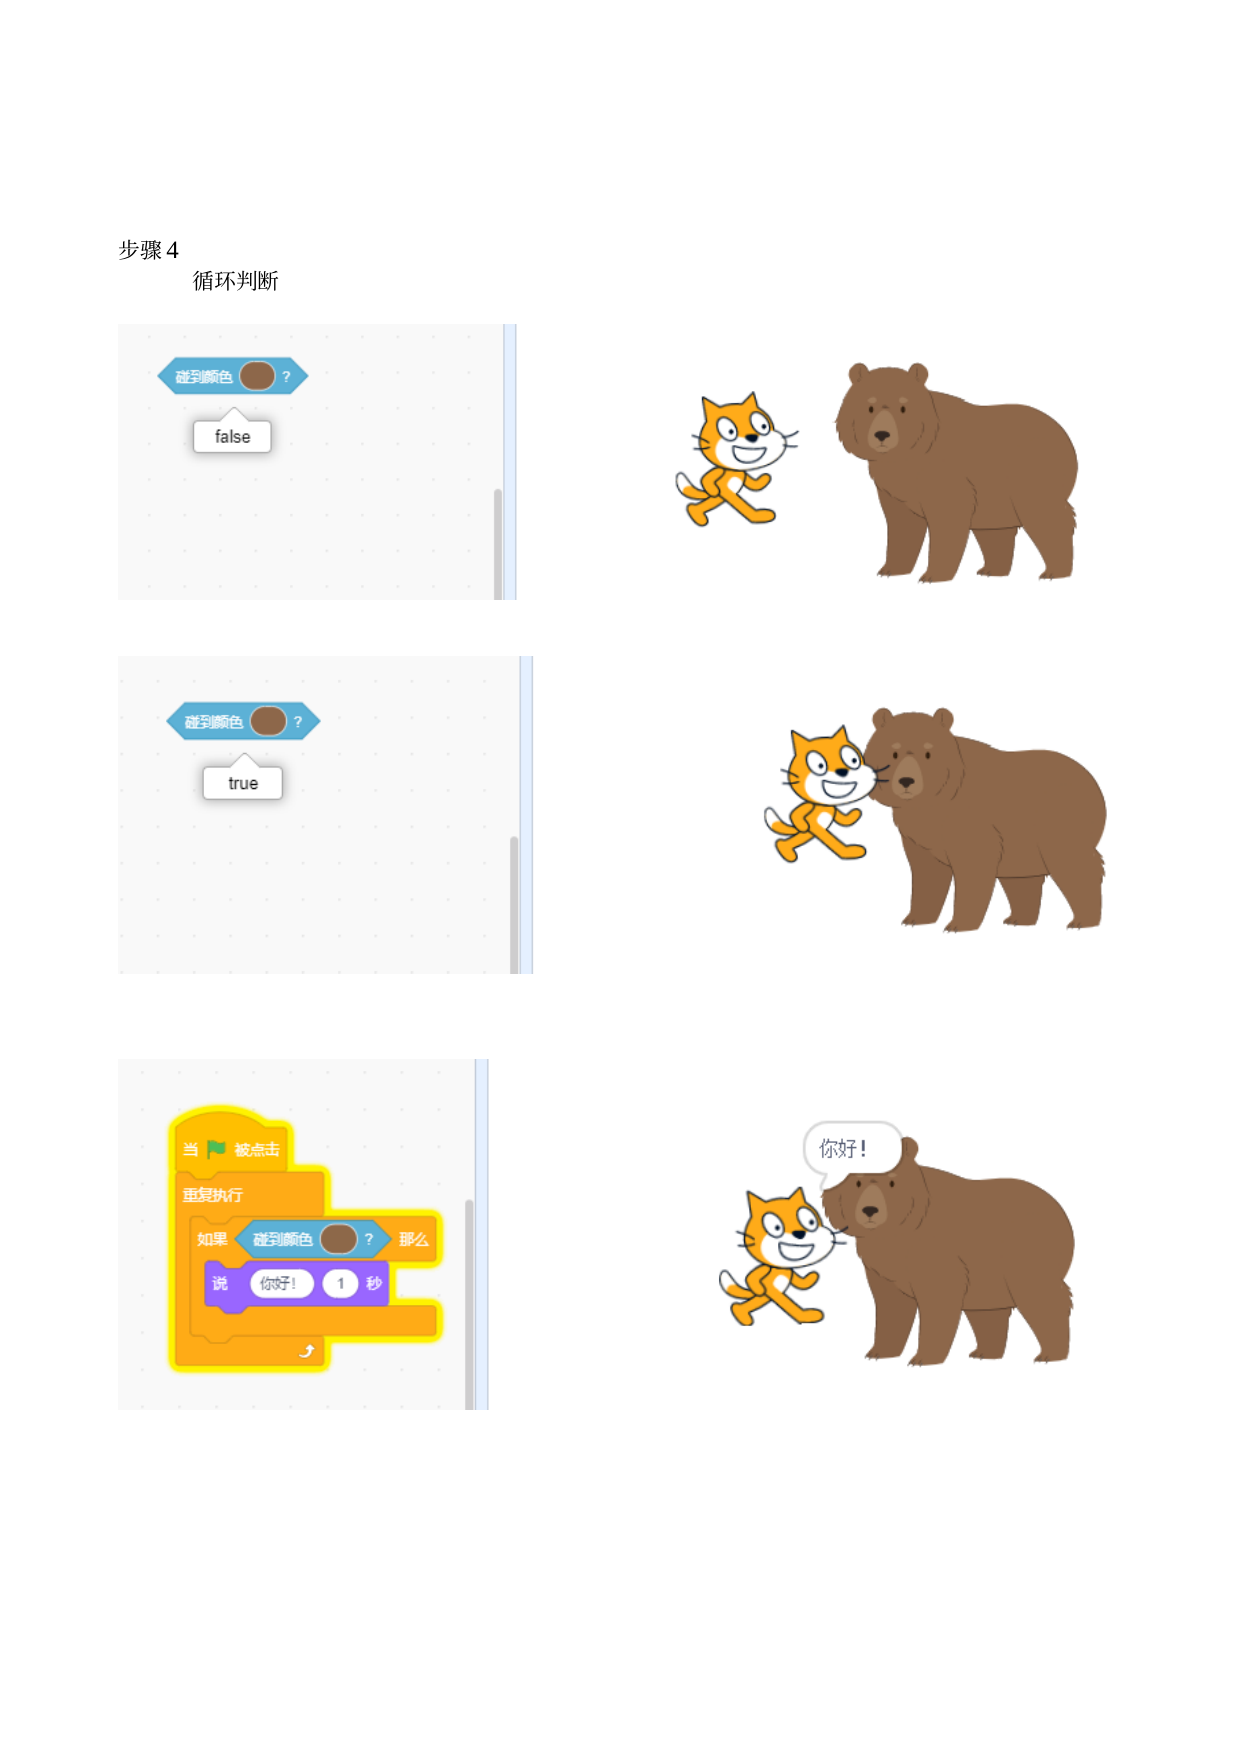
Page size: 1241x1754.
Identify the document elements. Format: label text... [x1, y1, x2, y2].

picture [118, 324, 1123, 600]
text 循环判断 [118, 264, 1122, 296]
picture [118, 1059, 1123, 1410]
text 步骤4 [118, 233, 1122, 264]
picture [118, 656, 1123, 974]
